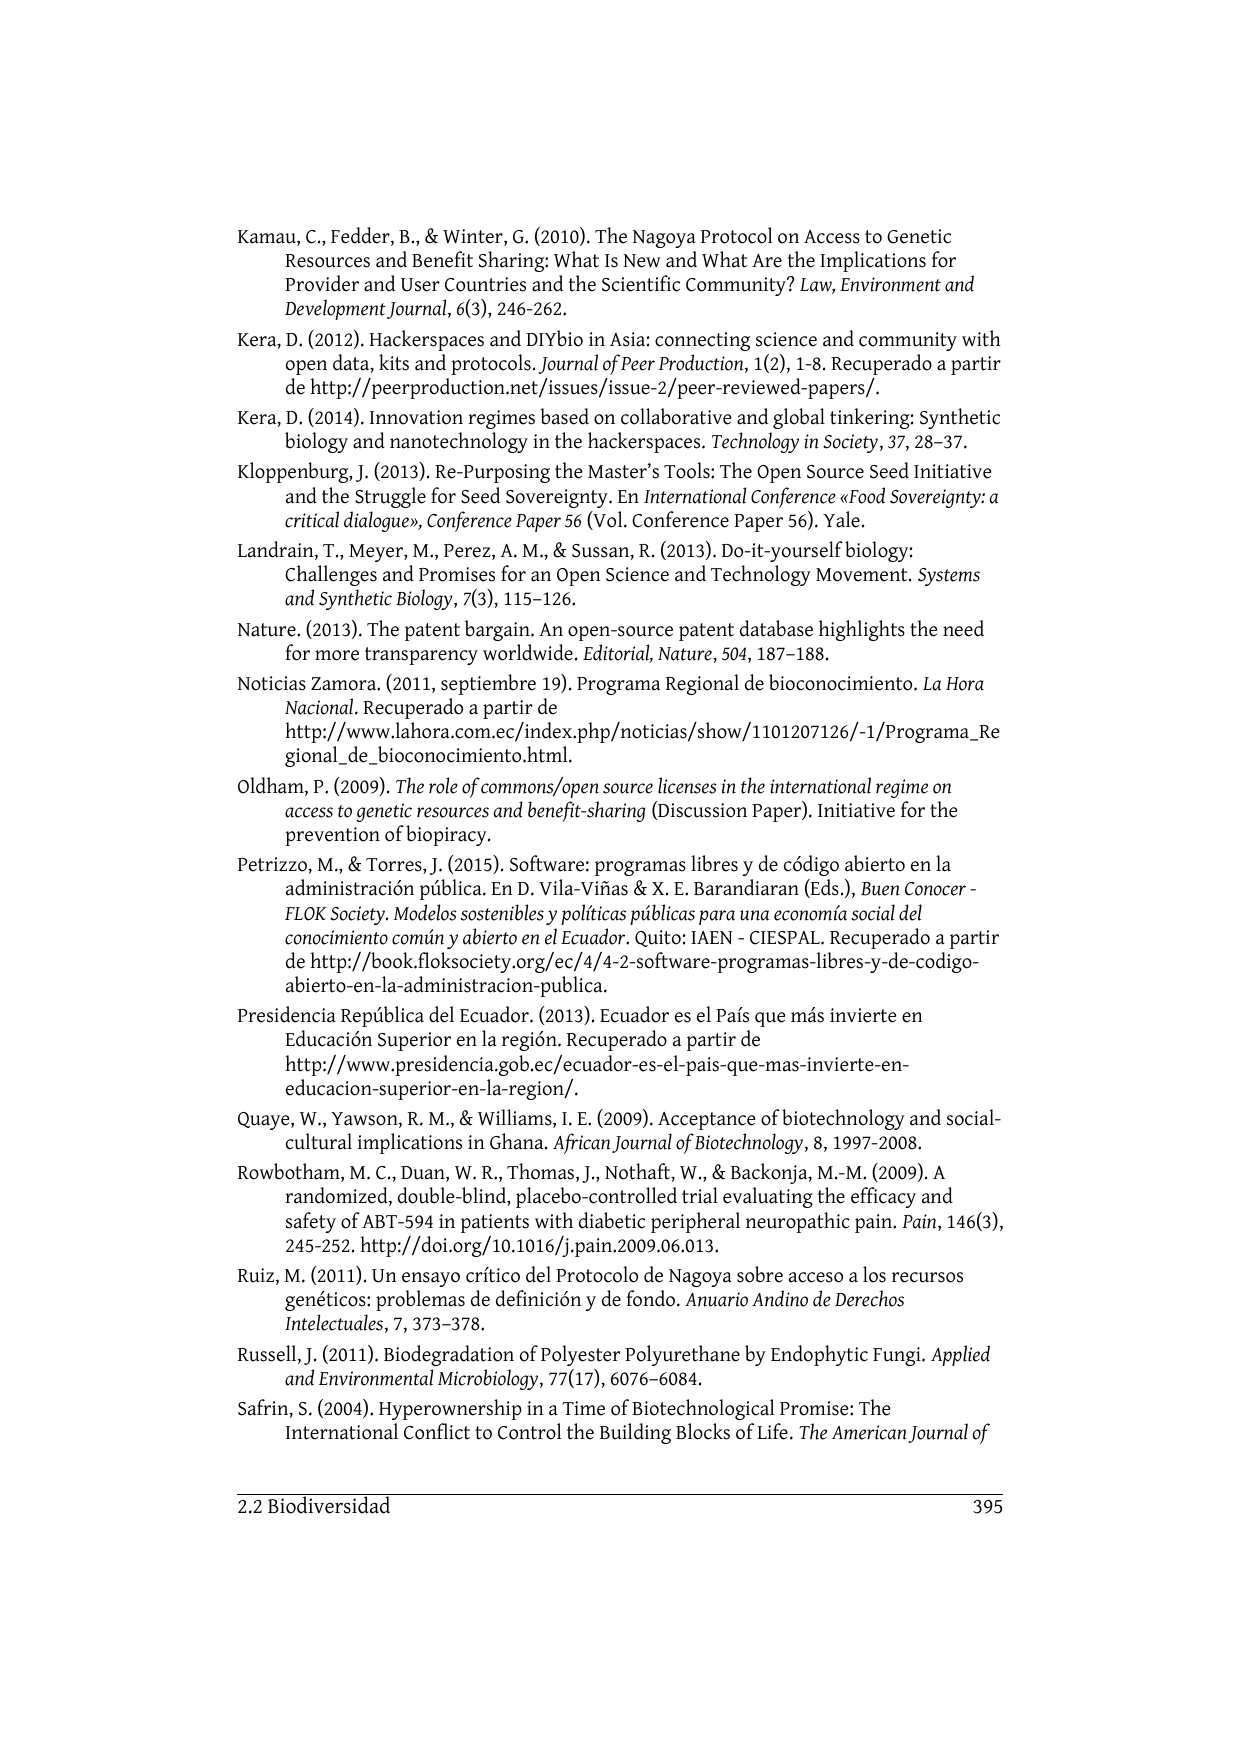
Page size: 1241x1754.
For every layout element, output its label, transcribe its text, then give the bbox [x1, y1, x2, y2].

text Nature. (2013). The patent bargain. An open-source patent database highlights the need for more transparency worldwide. Editorial, Nature, 504, 187–188. [237, 618, 1003, 666]
text Kera, D. (2012). Hackerspaces and DIYbio in Asia: connecting science and community with open data, kits and protocols. Journal of Peer Production, 1(2), 1-8. Recuperado a partir de http://peerproduction.net/issues/issue-2/peer-reviewed-papers/. [237, 328, 1003, 400]
text Kamau, C., Fedder, B., & Winter, G. (2010). The Nagoya Protocol on Access to Genetic Resources and Benefit Sharing: What Is New and What Are the Implications for Provider and User Countries and the Scientific Community? Law, Environment and Development Journal, 6(3), 246-262. [237, 225, 1003, 322]
text Petrizzo, M., & Torres, J. (2015). Software: programas libres y de código abierto en la administración pública. En D. Vila-Viñas & X. E. Barandiaran (Eds.), Buen Conocer - FLOK Society. Modelos sostenibles y políticas públicas para una economía social del conocimiento común y abierto en el Ecuador. Quito: IAEN - CIESPAL. Recuperado a partir de http://book.floksociety.org/ec/4/4-2-software-programas-libres-y-de-codigo-abierto-en-la-administracion-publica. [237, 853, 1003, 998]
text Kloppenburg, J. (2013). Re-Purposing the Master’s Tools: The Open Source Seed Initiative and the Struggle for Seed Sovereignty. En International Conference «Food Sovereignty: a critical dialogue», Conference Paper 56 (Vol. Conference Paper 56). Yale. [237, 461, 1003, 533]
text Ruiz, M. (2011). Un ensayo crítico del Protocolo de Nagoya sobre acceso a los recursos genéticos: problemas de definición y de fondo. Anuario Andino de Derechos Intelectuales, 7, 373–378. [237, 1264, 1003, 1337]
text Presidencia República del Ecuador. (2013). Ecuador es el País que más invierte en Educación Superior en la región. Recuperado a partir de http://www.presidencia.gob.ec/ecuador-es-el-pais-que-mas-invierte-en-educacion-superior-en-la-region/. [237, 1004, 1003, 1101]
text Russell, J. (2011). Biodegradation of Polyester Polyurethane by Endophytic Fungi. Applied and Environmental Microbiology, 77(17), 6076–6084. [237, 1343, 1003, 1391]
text Quaye, W., Yawson, R. M., & Williams, I. E. (2009). Acceptance of biotechnology and social-cultural implications in Ghana. African Journal of Biotechnology, 8, 1997-2008. [237, 1107, 1003, 1155]
text Safrin, S. (2004). Hyperownership in a Time of Biotechnological Promise: The International Conflict to Control the Building Blocks of Life. The American Journal of [237, 1397, 1003, 1445]
text Rowbotham, M. C., Duan, W. R., Thomas, J., Nothaft, W., & Backonja, M.-M. (2009). A randomized, double-blind, placebo-controlled trial evaluating the efficacy and safety of ABT-594 in patients with diabetic peripheral neuropathic pain. Pain, 146(3), 245-252. http://doi.org/10.1016/j.pain.2009.06.013. [237, 1161, 1003, 1258]
text Oldham, P. (2009). The role of commons/open source licenses in the international regime on access to genetic resources and benefit-sharing (Discussion Paper). Initiative for the prevention of biopiracy. [237, 775, 1003, 847]
text Landrain, T., Meyer, M., Perez, A. M., & Sussan, R. (2013). Do-it-yourself biology: Challenges and Promises for an Open Science and Technology Movement. Systems and Synthetic Biology, 7(3), 115–126. [237, 539, 1003, 612]
text Kera, D. (2014). Innovation regimes based on collaborative and global tinkering: Synthetic biology and nanotechnology in the hackerspaces. Technology in Society, 37, 28–37. [237, 406, 1003, 454]
text Noticias Zamora. (2011, septiembre 19). Programa Regional de bioconocimiento. La Hora Nacional. Recuperado a partir de http://www.lahora.com.ec/index.php/noticias/show/1101207126/-1/Programa_Regional_de_bioconocimiento.html. [237, 672, 1003, 769]
